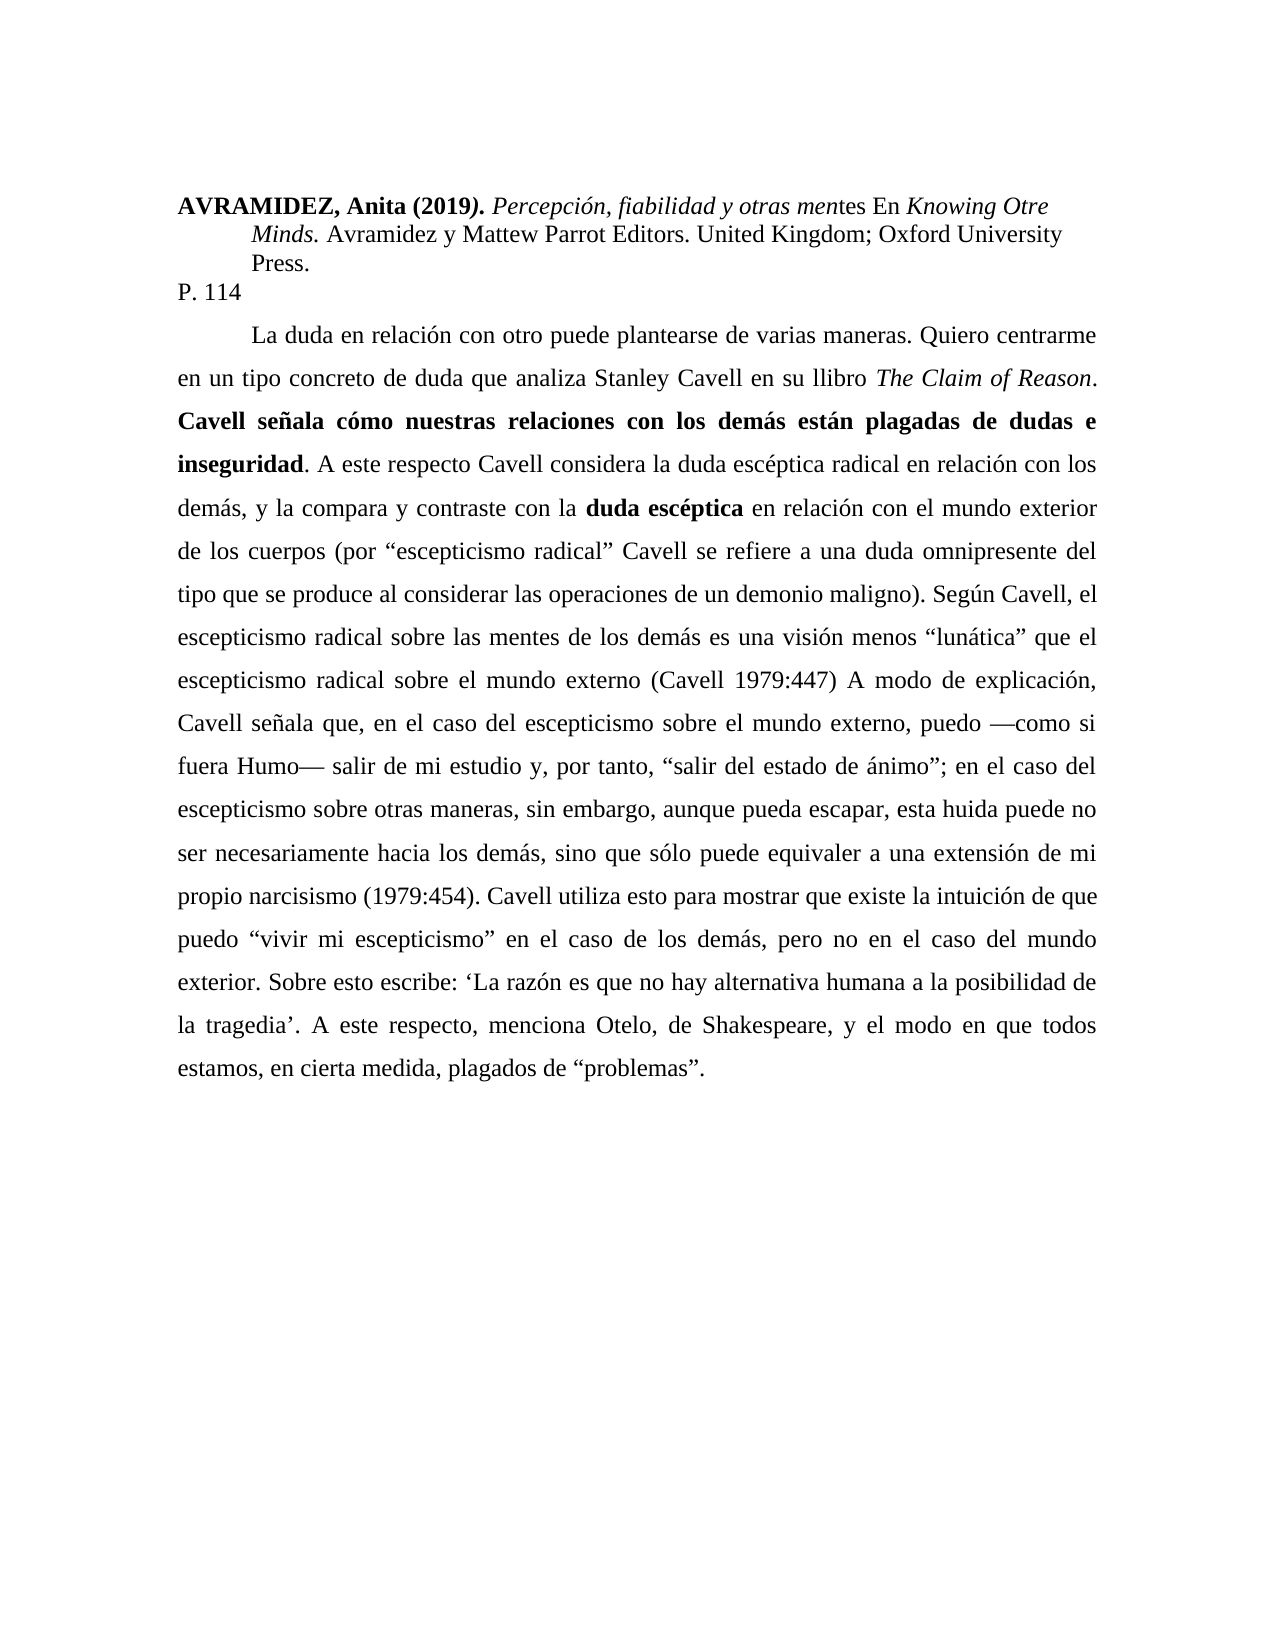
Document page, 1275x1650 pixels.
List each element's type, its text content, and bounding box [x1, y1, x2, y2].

text AVRAMIDEZ, Anita (2019). Percepción, fiabilidad y otras mentes En Knowing Otre Minds. Avramidez y Mattew Parrot Editors. United Kingdom; Oxford University Press. [177, 191, 1098, 277]
text P. 114 [177, 277, 1098, 306]
text La duda en relación con otro puede plantearse de varias maneras. Quiero centrarme en un tipo concreto de duda que analiza Stanley Cavell en su llibro The Claim of Reason. Cavell señala cómo nuestras relaciones con los demás están plagadas de dudas e inseguridad. A este respecto Cavell considera la duda escéptica radical en relación con los demás, y la compara y contraste con la duda escéptica en relación con el mundo exterior de los cuerpos (por “escepticismo radical” Cavell se refiere a una duda omnipresente del tipo que se produce al considerar las operaciones de un demonio maligno). Según Cavell, el escepticismo radical sobre las mentes de los demás es una visión menos “lunática” que el escepticismo radical sobre el mundo externo (Cavell 1979:447) A modo de explicación, Cavell señala que, en el caso del escepticismo sobre el mundo externo, puedo —como si fuera Humo— salir de mi estudio y, por tanto, “salir del estado de ánimo”; en el caso del escepticismo sobre otras maneras, sin embargo, aunque pueda escapar, esta huida puede no ser necesariamente hacia los demás, sino que sólo puede equivaler a una extensión de mi propio narcisismo (1979:454). Cavell utiliza esto para mostrar que existe la intuición de que puedo “vivir mi escepticismo” en el caso de los demás, pero no en el caso del mundo exterior. Sobre esto escribe: ‘La razón es que no hay alternativa humana a la posibilidad de la tragedia’. A este respecto, menciona Otelo, de Shakespeare, y el modo en que todos estamos, en cierta medida, plagados de “problemas”. [177, 320, 1098, 1082]
